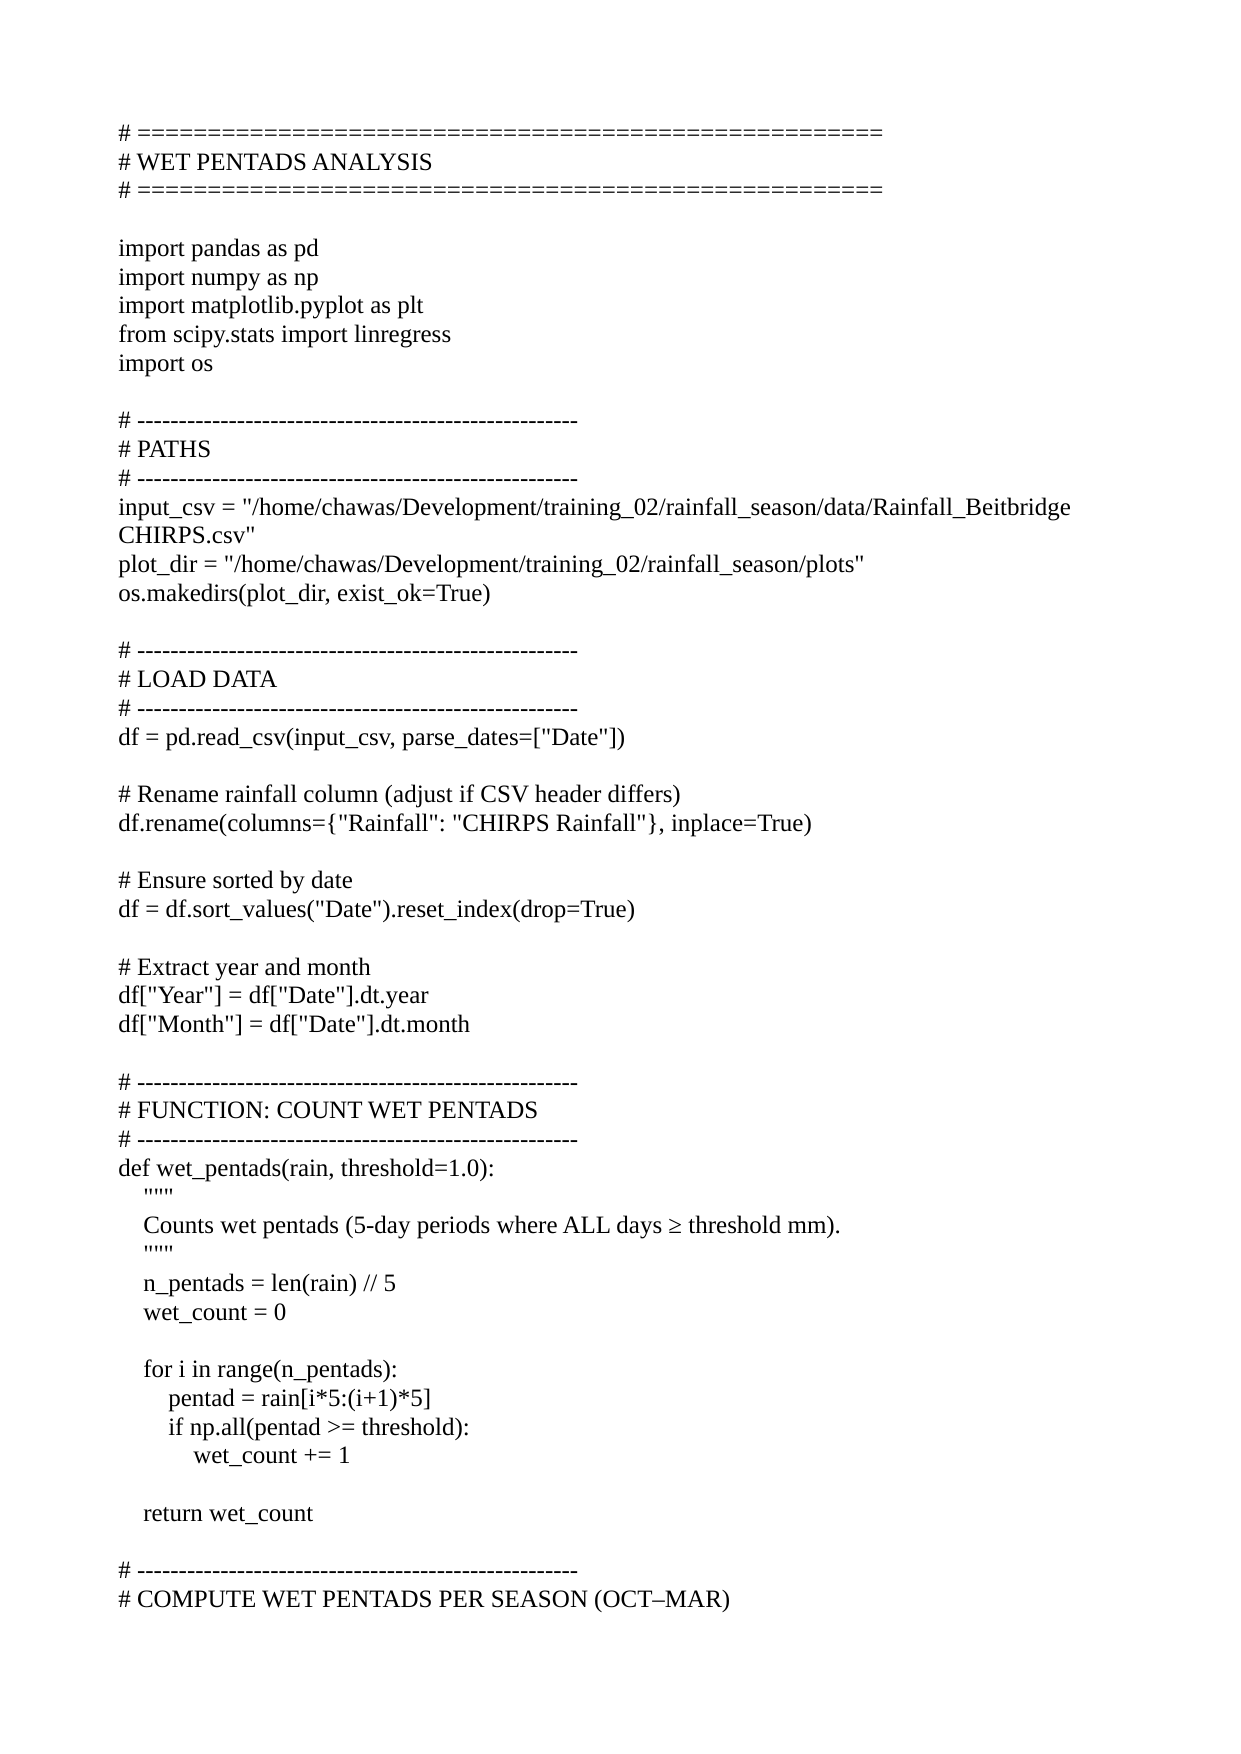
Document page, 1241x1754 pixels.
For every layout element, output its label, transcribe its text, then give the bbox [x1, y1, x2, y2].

text return wet_count [118, 1498, 1122, 1527]
text wet_count += 1 [118, 1441, 1122, 1469]
text n_pentads = len(rain) // 5 [118, 1268, 1122, 1297]
text # ----------------------------------------------------- [118, 1556, 1122, 1584]
text # ----------------------------------------------------- [118, 463, 1122, 492]
text df["Month"] = df["Date"].dt.month [118, 1009, 1122, 1038]
text df = pd.read_csv(input_csv, parse_dates=["Date"]) [118, 722, 1122, 751]
text # ===================================================== [118, 118, 1122, 147]
text plot_dir = "/home/chawas/Development/training_02/rainfall_season/plots" [118, 549, 1122, 578]
text # PATHS [118, 434, 1122, 463]
text def wet_pentads(rain, threshold=1.0): [118, 1153, 1122, 1182]
text df["Year"] = df["Date"].dt.year [118, 981, 1122, 1009]
text # Rename rainfall column (adjust if CSV header differs) [118, 779, 1122, 808]
text for i in range(n_pentads): [118, 1354, 1122, 1383]
text from scipy.stats import linregress [118, 319, 1122, 348]
text """ [118, 1239, 1122, 1268]
text # ===================================================== [118, 176, 1122, 204]
text # ----------------------------------------------------- [118, 1124, 1122, 1153]
text df.rename(columns={"Rainfall": "CHIRPS Rainfall"}, inplace=True) [118, 808, 1122, 837]
text if np.all(pentad >= threshold): [118, 1412, 1122, 1441]
text import os [118, 348, 1122, 377]
text # ----------------------------------------------------- [118, 1067, 1122, 1096]
text # WET PENTADS ANALYSIS [118, 147, 1122, 176]
text Counts wet pentads (5-day periods where ALL days ≥ threshold mm). [118, 1211, 1122, 1239]
text input_csv = "/home/chawas/Development/training_02/rainfall_season/data/Rainfall_Beitbridge CHIRPS.csv" [118, 492, 1122, 549]
text pentad = rain[i*5:(i+1)*5] [118, 1383, 1122, 1412]
text # ----------------------------------------------------- [118, 693, 1122, 722]
text # ----------------------------------------------------- [118, 406, 1122, 434]
text """ [118, 1182, 1122, 1211]
text wet_count = 0 [118, 1297, 1122, 1326]
text import numpy as np [118, 262, 1122, 291]
text # LOAD DATA [118, 664, 1122, 693]
text import pandas as pd [118, 233, 1122, 262]
text df = df.sort_values("Date").reset_index(drop=True) [118, 894, 1122, 923]
text import matplotlib.pyplot as plt [118, 291, 1122, 319]
text # COMPUTE WET PENTADS PER SEASON (OCT–MAR) [118, 1584, 1122, 1613]
text # Extract year and month [118, 952, 1122, 981]
text # ----------------------------------------------------- [118, 636, 1122, 664]
text # FUNCTION: COUNT WET PENTADS [118, 1096, 1122, 1124]
text # Ensure sorted by date [118, 866, 1122, 894]
text os.makedirs(plot_dir, exist_ok=True) [118, 578, 1122, 607]
